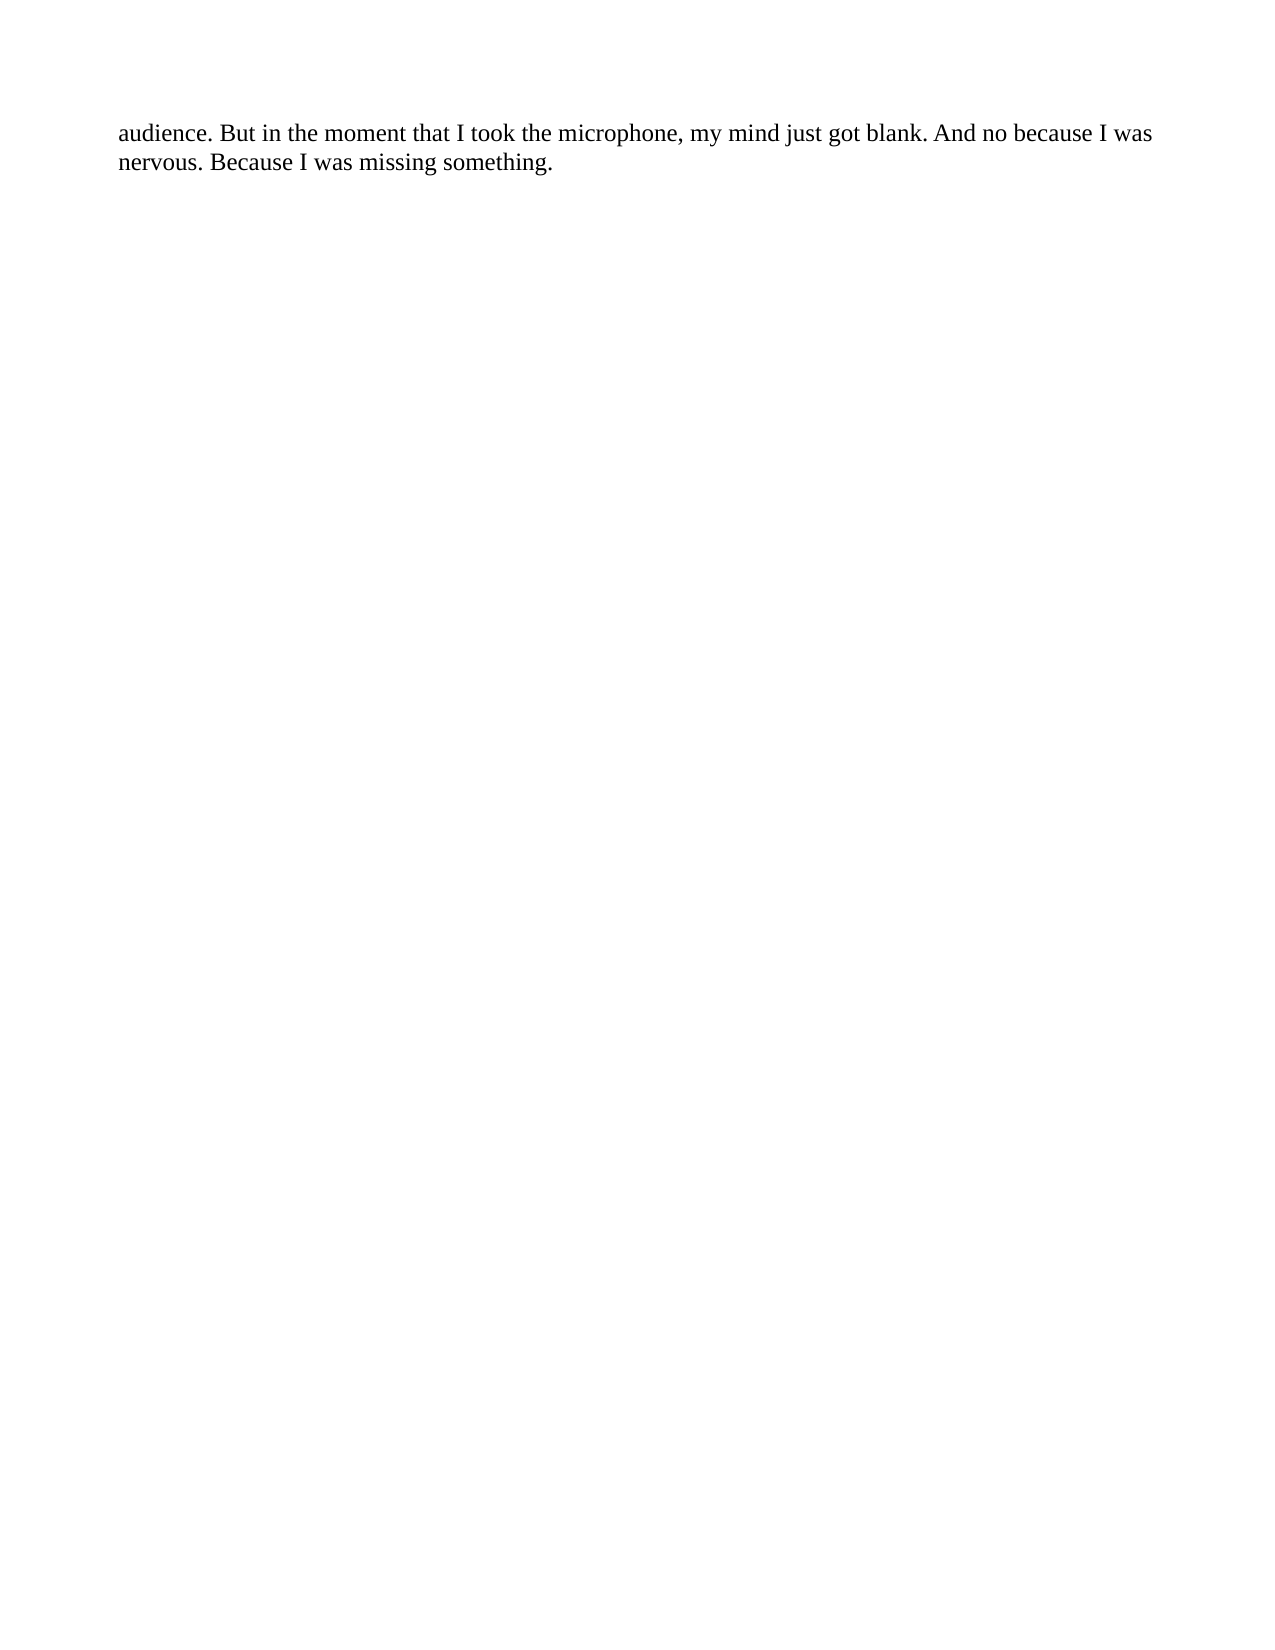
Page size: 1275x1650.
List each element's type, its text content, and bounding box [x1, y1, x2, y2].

text audience. But in the moment that I took the microphone, my mind just got blank. And no because I was nervous. Because I was missing something. [118, 118, 1157, 176]
